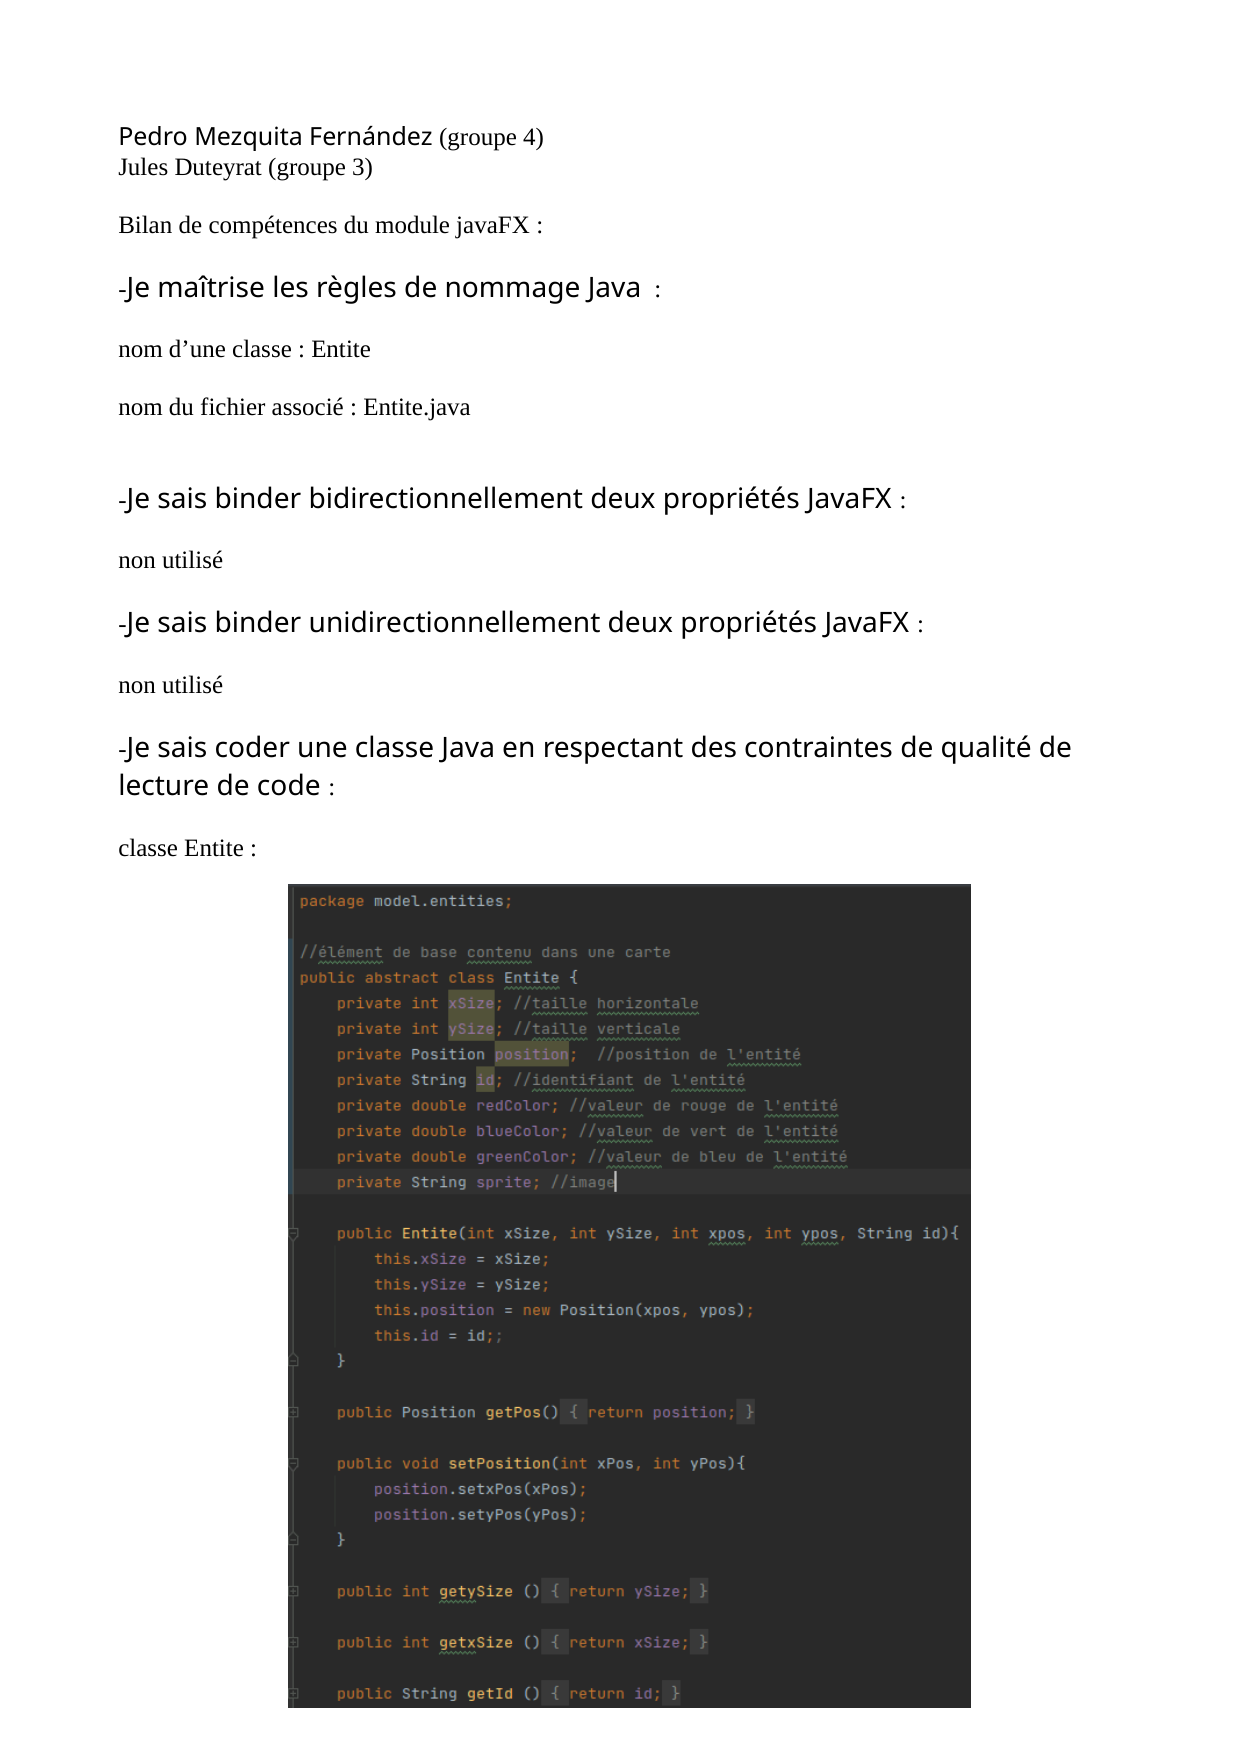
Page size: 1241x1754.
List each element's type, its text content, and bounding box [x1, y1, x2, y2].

text -Je maîtrise les règles de nommage Java : [118, 267, 1122, 306]
text non utilisé [118, 545, 1122, 574]
picture [288, 884, 971, 1708]
text Pedro Mezquita Fernández (groupe 4) [118, 118, 1122, 152]
text nom d’une classe : Entite [118, 334, 1122, 363]
text Bilan de compétences du module javaFX : [118, 210, 1122, 238]
text nom du fichier associé : Entite.java [118, 392, 1122, 421]
text classe Entite : [118, 833, 1122, 861]
text -Je sais binder unidirectionnellement deux propriétés JavaFX : [118, 603, 1122, 641]
text non utilisé [118, 670, 1122, 698]
text -Je sais coder une classe Java en respectant des contraintes de qualité de lecture de code : [118, 727, 1122, 804]
text -Je sais binder bidirectionnellement deux propriétés JavaFX : [118, 478, 1122, 516]
text Jules Duteyrat (groupe 3) [118, 152, 1122, 181]
